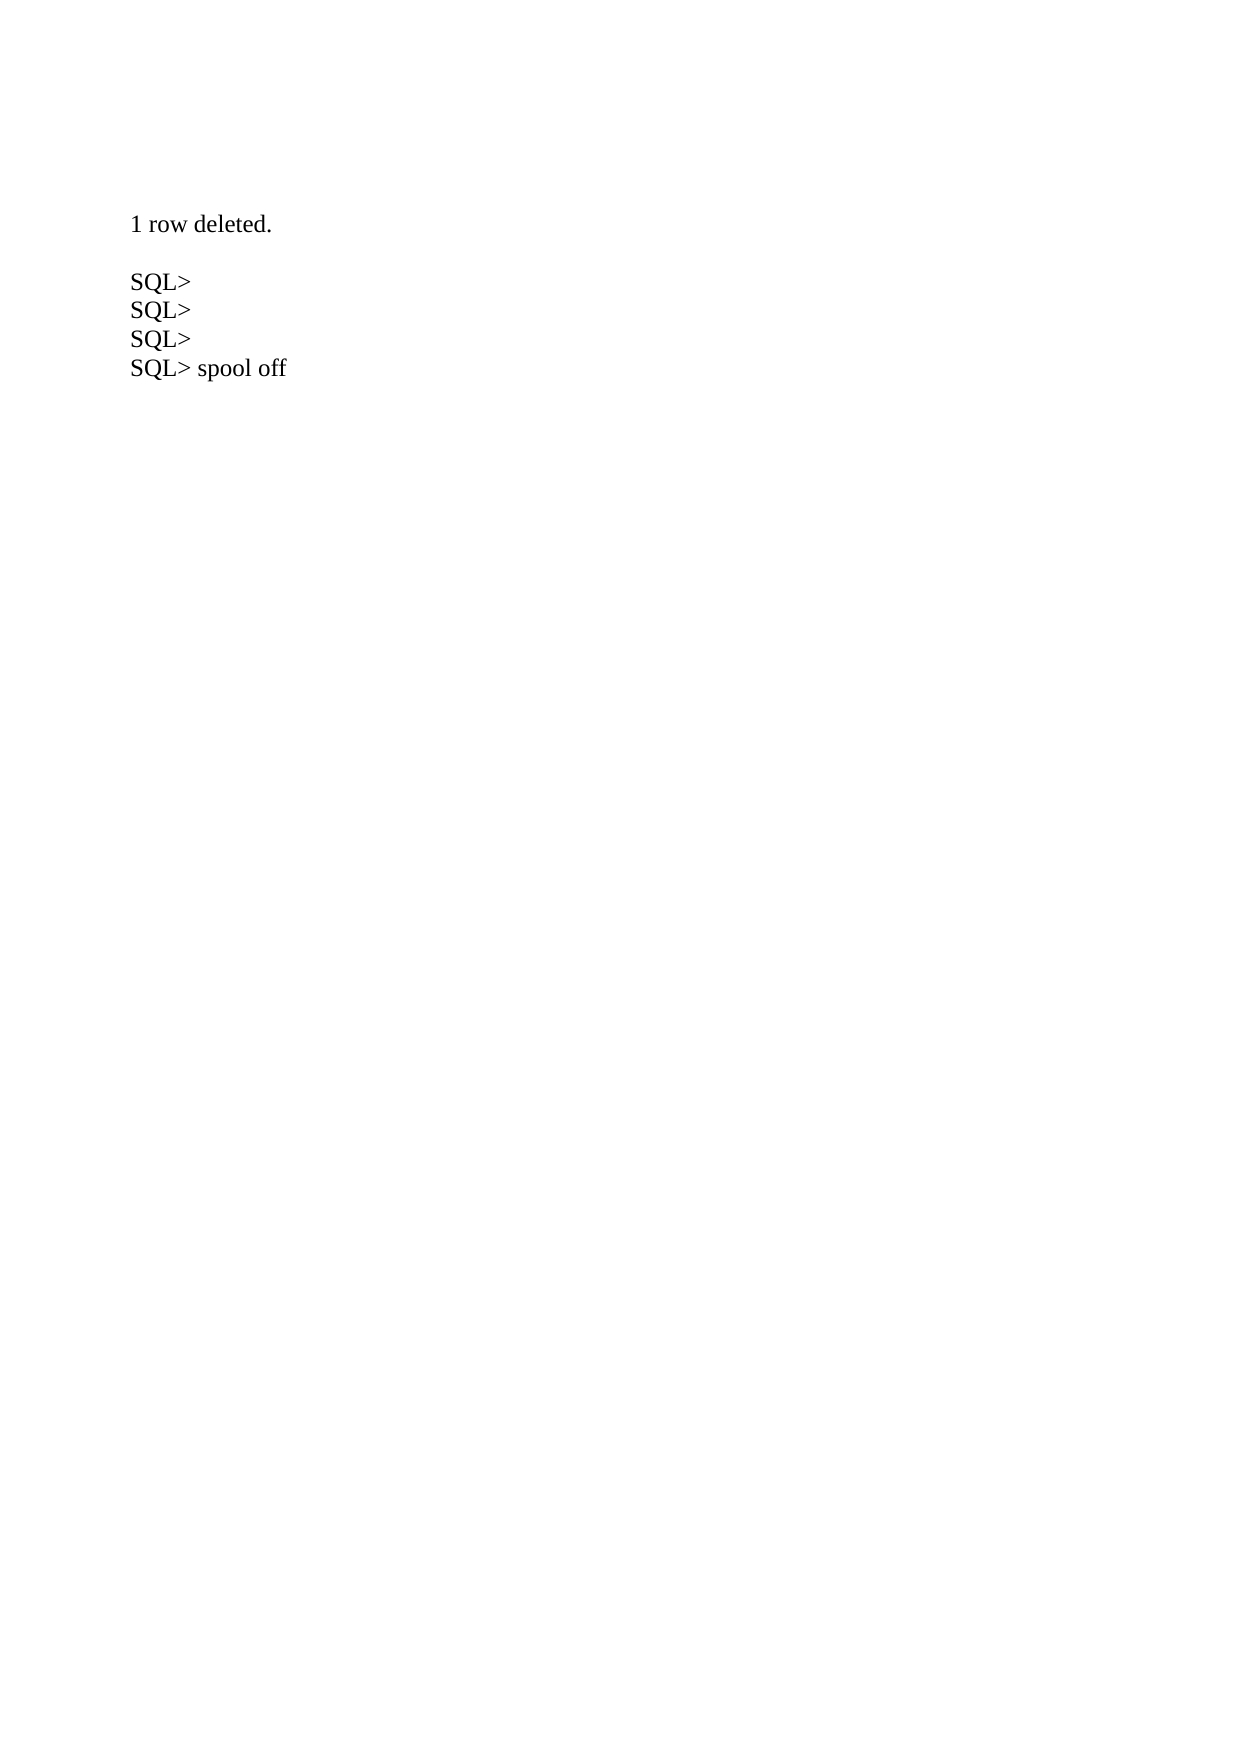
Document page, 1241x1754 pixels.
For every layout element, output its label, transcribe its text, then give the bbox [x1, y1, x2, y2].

text SQL> [130, 324, 1122, 353]
text SQL> [130, 267, 1122, 296]
text SQL> [130, 296, 1122, 324]
text 1 row deleted. [130, 209, 1122, 238]
text SQL> spool off [130, 353, 1122, 382]
